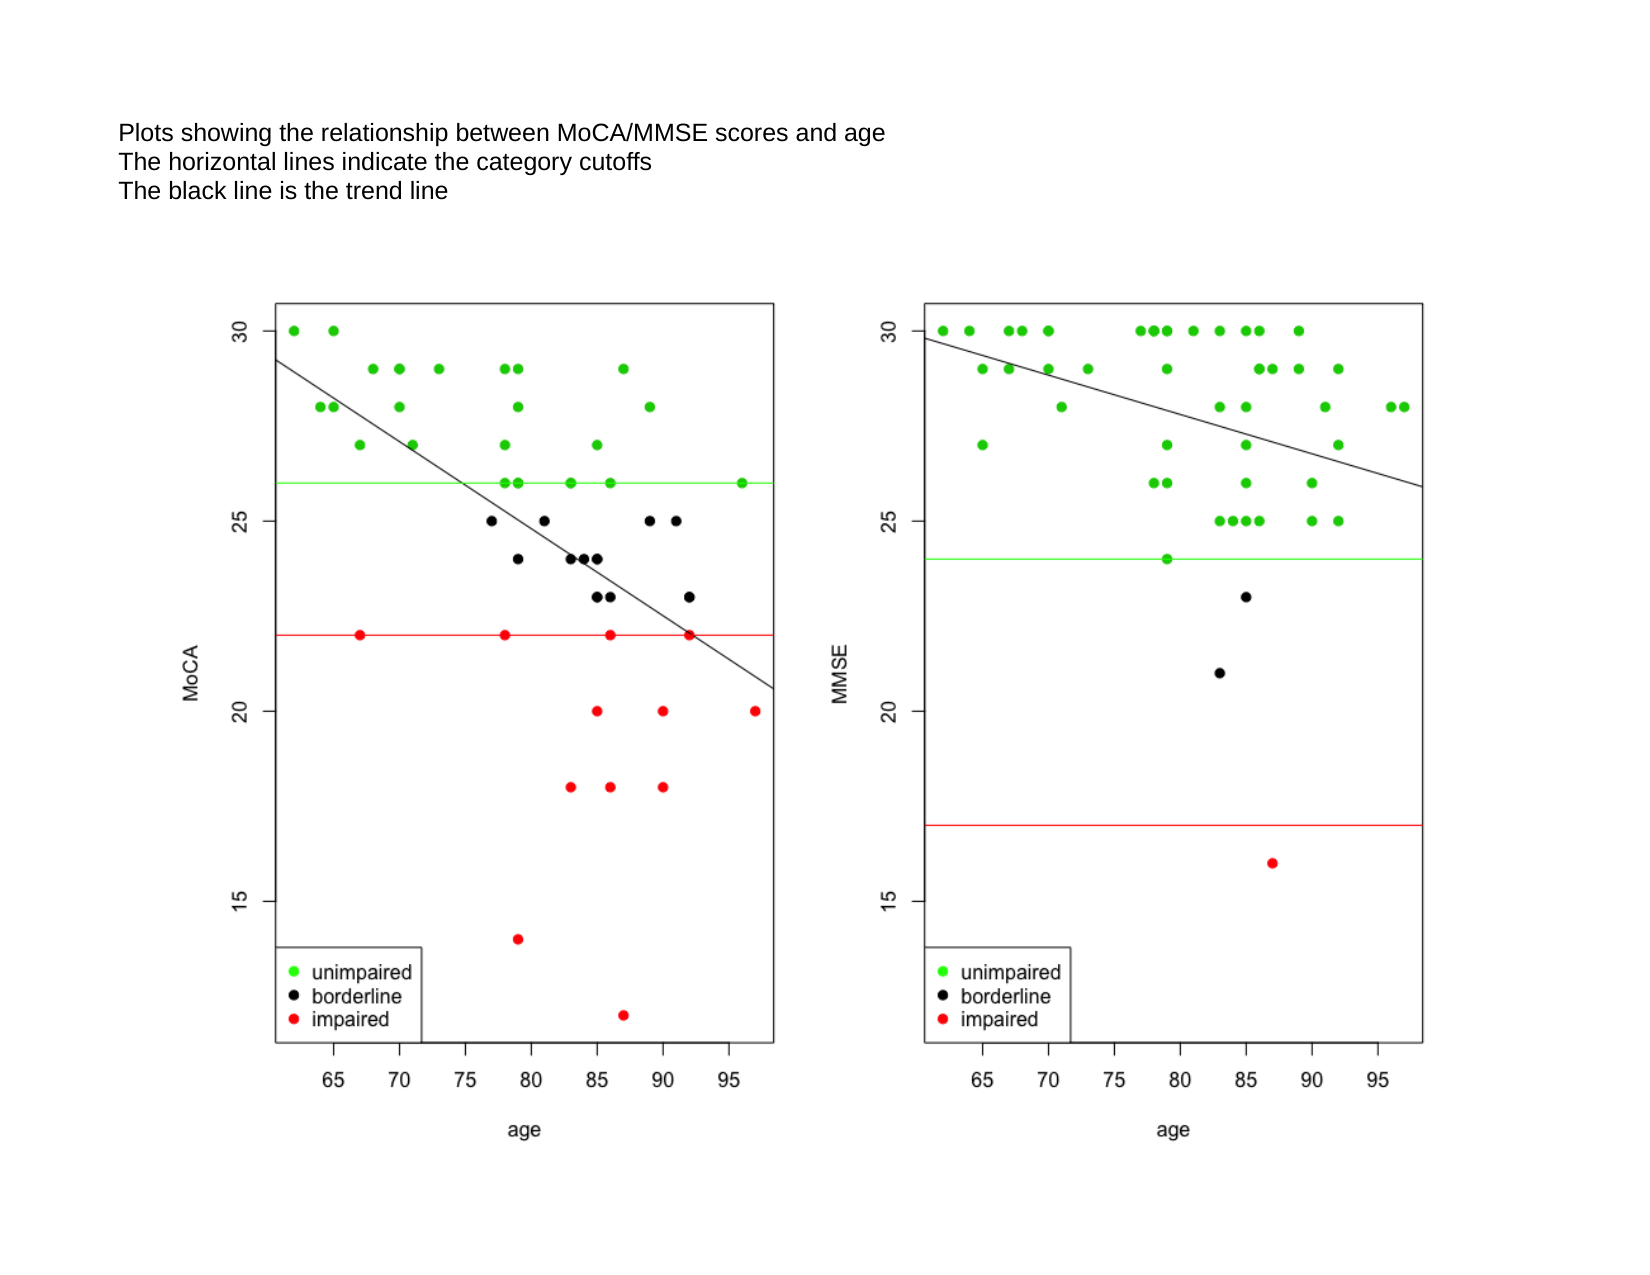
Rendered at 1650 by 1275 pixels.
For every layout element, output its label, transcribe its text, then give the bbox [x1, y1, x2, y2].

picture [176, 204, 1474, 1167]
text The horizontal lines indicate the category cutoffs [118, 147, 1532, 176]
text Plots showing the relationship between MoCA/MMSE scores and age [118, 118, 1532, 147]
text The black line is the trend line [118, 176, 1532, 204]
